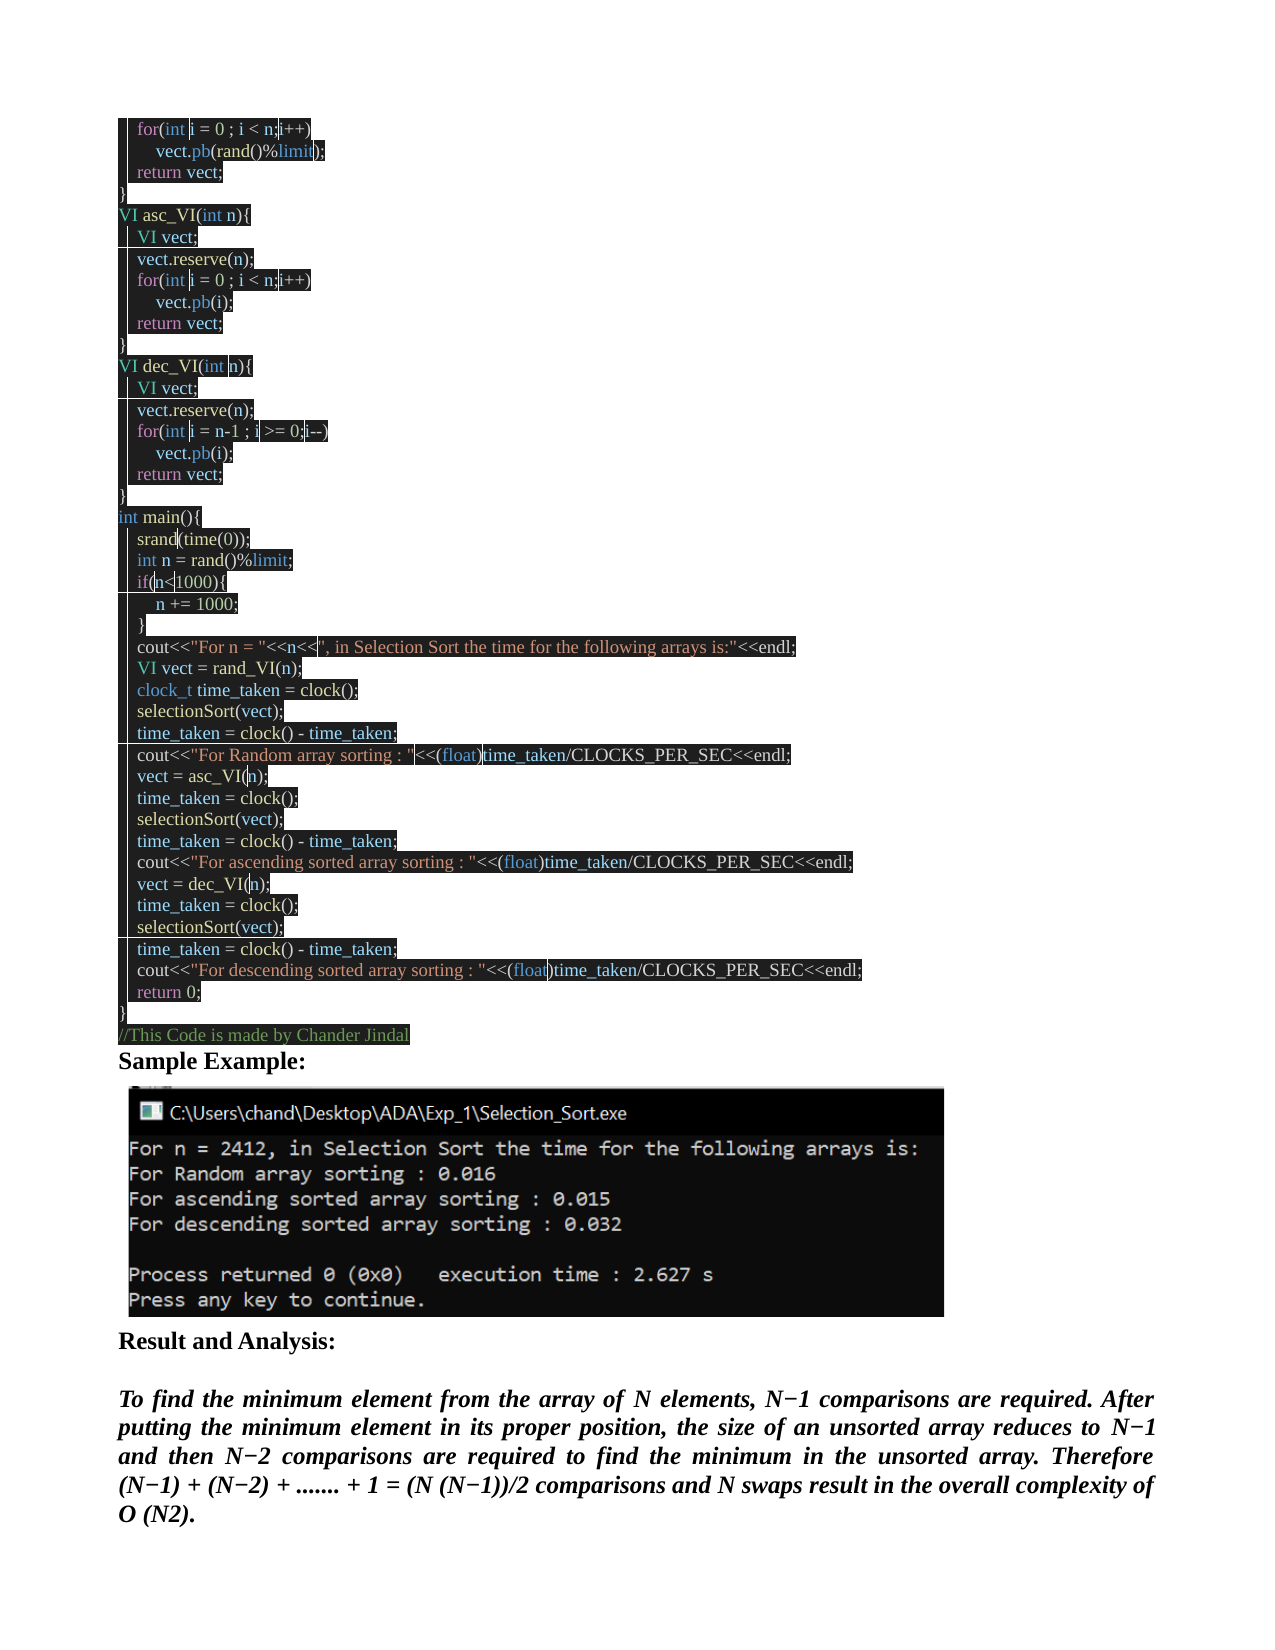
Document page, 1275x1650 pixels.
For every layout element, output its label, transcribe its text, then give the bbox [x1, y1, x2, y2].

text } [118, 334, 1157, 355]
text VI asc_VI(int n){ [118, 204, 1157, 226]
text } [118, 485, 1157, 506]
text VI vect; [118, 226, 1157, 247]
text } [118, 183, 1157, 204]
text int n = rand()%limit; [118, 549, 1157, 571]
text vect = dec_VI(n); [118, 873, 1157, 894]
text selectionSort(vect); [118, 808, 1157, 830]
text VI vect = rand_VI(n); [118, 657, 1157, 679]
text time_taken = clock() - time_taken; [118, 937, 1157, 959]
text time_taken = clock(); [118, 894, 1157, 916]
text selectionSort(vect); [118, 916, 1157, 937]
text cout<<"For n = "<<n<<", in Selection Sort the time for the following arrays is:"<<endl; [118, 636, 1157, 657]
text vect = asc_VI(n); [118, 765, 1157, 787]
text VI vect; [118, 377, 1157, 398]
text for(int i = 0 ; i < n;i++) [118, 269, 1157, 291]
text return vect; [118, 312, 1157, 334]
text time_taken = clock() - time_taken; [118, 722, 1157, 743]
text int main(){ [118, 506, 1157, 528]
text selectionSort(vect); [118, 700, 1157, 722]
text vect.pb(i); [118, 442, 1157, 463]
text vect.reserve(n); [118, 247, 1157, 269]
text time_taken = clock(); [118, 787, 1157, 808]
text } [118, 1002, 1157, 1024]
text vect.pb(i); [118, 291, 1157, 312]
text cout<<"For ascending sorted array sorting : "<<(float)time_taken/CLOCKS_PER_SEC<<endl; [118, 851, 1157, 873]
text n += 1000; [118, 592, 1157, 614]
text for(int i = 0 ; i < n;i++) [118, 118, 1157, 140]
text if(n<1000){ [118, 571, 1157, 592]
text srand(time(0)); [118, 528, 1157, 549]
text return vect; [118, 161, 1157, 183]
text cout<<"For Random array sorting : "<<(float)time_taken/CLOCKS_PER_SEC<<endl; [118, 743, 1157, 765]
text for(int i = n-1 ; i >= 0;i--) [118, 420, 1157, 442]
text return 0; [118, 981, 1157, 1002]
text return vect; [118, 463, 1157, 485]
text //This Code is made by Chander Jindal [118, 1024, 1157, 1045]
text vect.pb(rand()%limit); [118, 140, 1157, 161]
text VI dec_VI(int n){ [118, 355, 1157, 377]
text To find the minimum element from the array of N elements, N−1 comparisons are required. After putting the minimum element in its proper position, the size of an unsorted array reduces to N−1 and then N−2 comparisons are required to find the minimum in the unsorted array. Therefore (N−1) + (N−2) + ....... + 1 = (N (N−1))/2 comparisons and N swaps result in the overall complexity of O (N2). [118, 1384, 1157, 1527]
text } [118, 614, 1157, 636]
text vect.reserve(n); [118, 398, 1157, 420]
text Result and Analysis: [118, 1326, 1157, 1355]
picture [128, 1086, 945, 1317]
text clock_t time_taken = clock(); [118, 679, 1157, 700]
text time_taken = clock() - time_taken; [118, 830, 1157, 851]
text cout<<"For descending sorted array sorting : "<<(float)time_taken/CLOCKS_PER_SEC<<endl; [118, 959, 1157, 981]
text Sample Example: [118, 1045, 1157, 1074]
